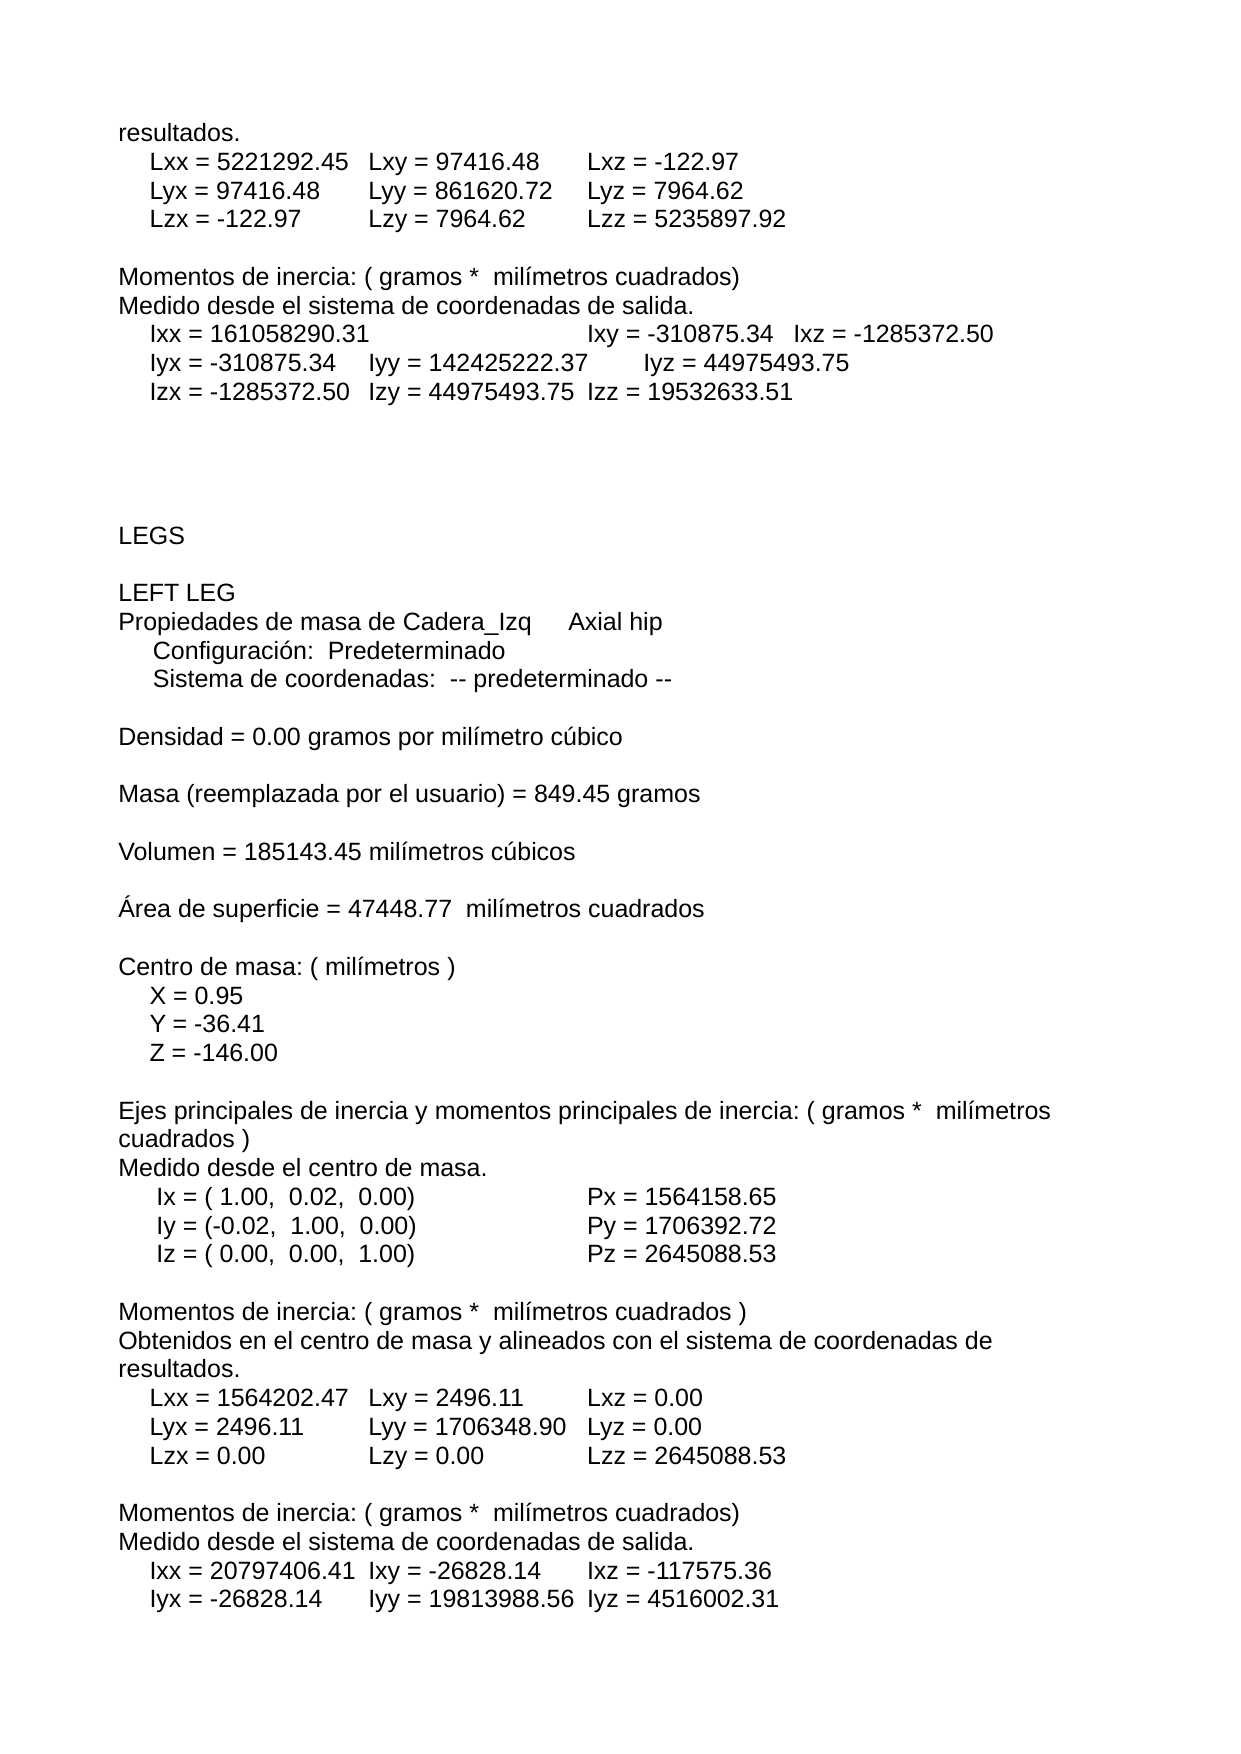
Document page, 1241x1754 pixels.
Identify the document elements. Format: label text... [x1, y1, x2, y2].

text Medido desde el sistema de coordenadas de salida. [118, 291, 1122, 319]
text Z = -146.00 [118, 1038, 1122, 1067]
text Área de superficie = 47448.77 milímetros cuadrados [118, 894, 1122, 923]
text Lzx = -122.97 Lzy = 7964.62 Lzz = 5235897.92 [118, 204, 1122, 233]
text X = 0.95 [118, 981, 1122, 1009]
text Iyx = -310875.34 Iyy = 142425222.37 Iyz = 44975493.75 [118, 348, 1122, 377]
text LEGS [118, 521, 1122, 549]
text Lxx = 1564202.47 Lxy = 2496.11 Lxz = 0.00 [118, 1383, 1122, 1412]
text Iyx = -26828.14 Iyy = 19813988.56 Iyz = 4516002.31 [118, 1584, 1122, 1613]
text Iz = ( 0.00, 0.00, 1.00) Pz = 2645088.53 [118, 1239, 1122, 1268]
text Medido desde el sistema de coordenadas de salida. [118, 1527, 1122, 1556]
text Sistema de coordenadas: -- predeterminado -- [118, 664, 1122, 693]
text Medido desde el centro de masa. [118, 1153, 1122, 1182]
text resultados. [118, 118, 1122, 147]
text Volumen = 185143.45 milímetros cúbicos [118, 837, 1122, 866]
text Ejes principales de inercia y momentos principales de inercia: ( gramos * milímetros cuadrados ) [118, 1096, 1122, 1153]
text Iy = (-0.02, 1.00, 0.00) Py = 1706392.72 [118, 1211, 1122, 1239]
text Obtenidos en el centro de masa y alineados con el sistema de coordenadas de resultados. [118, 1326, 1122, 1383]
text Ixx = 161058290.31 Ixy = -310875.34 Ixz = -1285372.50 [118, 319, 1122, 348]
text Y = -36.41 [118, 1009, 1122, 1038]
text LEFT LEG [118, 578, 1122, 607]
text Lzx = 0.00 Lzy = 0.00 Lzz = 2645088.53 [118, 1441, 1122, 1469]
text Propiedades de masa de Cadera_Izq Axial hip [118, 607, 1122, 636]
text Momentos de inercia: ( gramos * milímetros cuadrados) [118, 1498, 1122, 1527]
text Ix = ( 1.00, 0.02, 0.00) Px = 1564158.65 [118, 1182, 1122, 1211]
text Densidad = 0.00 gramos por milímetro cúbico [118, 722, 1122, 751]
text Izx = -1285372.50 Izy = 44975493.75 Izz = 19532633.51 [118, 377, 1122, 406]
text Lyx = 97416.48 Lyy = 861620.72 Lyz = 7964.62 [118, 176, 1122, 204]
text Lxx = 5221292.45 Lxy = 97416.48 Lxz = -122.97 [118, 147, 1122, 176]
text Lyx = 2496.11 Lyy = 1706348.90 Lyz = 0.00 [118, 1412, 1122, 1441]
text Ixx = 20797406.41 Ixy = -26828.14 Ixz = -117575.36 [118, 1556, 1122, 1584]
text Momentos de inercia: ( gramos * milímetros cuadrados) [118, 262, 1122, 291]
text Configuración: Predeterminado [118, 636, 1122, 664]
text Masa (reemplazada por el usuario) = 849.45 gramos [118, 779, 1122, 808]
text Centro de masa: ( milímetros ) [118, 952, 1122, 981]
text Momentos de inercia: ( gramos * milímetros cuadrados ) [118, 1297, 1122, 1326]
